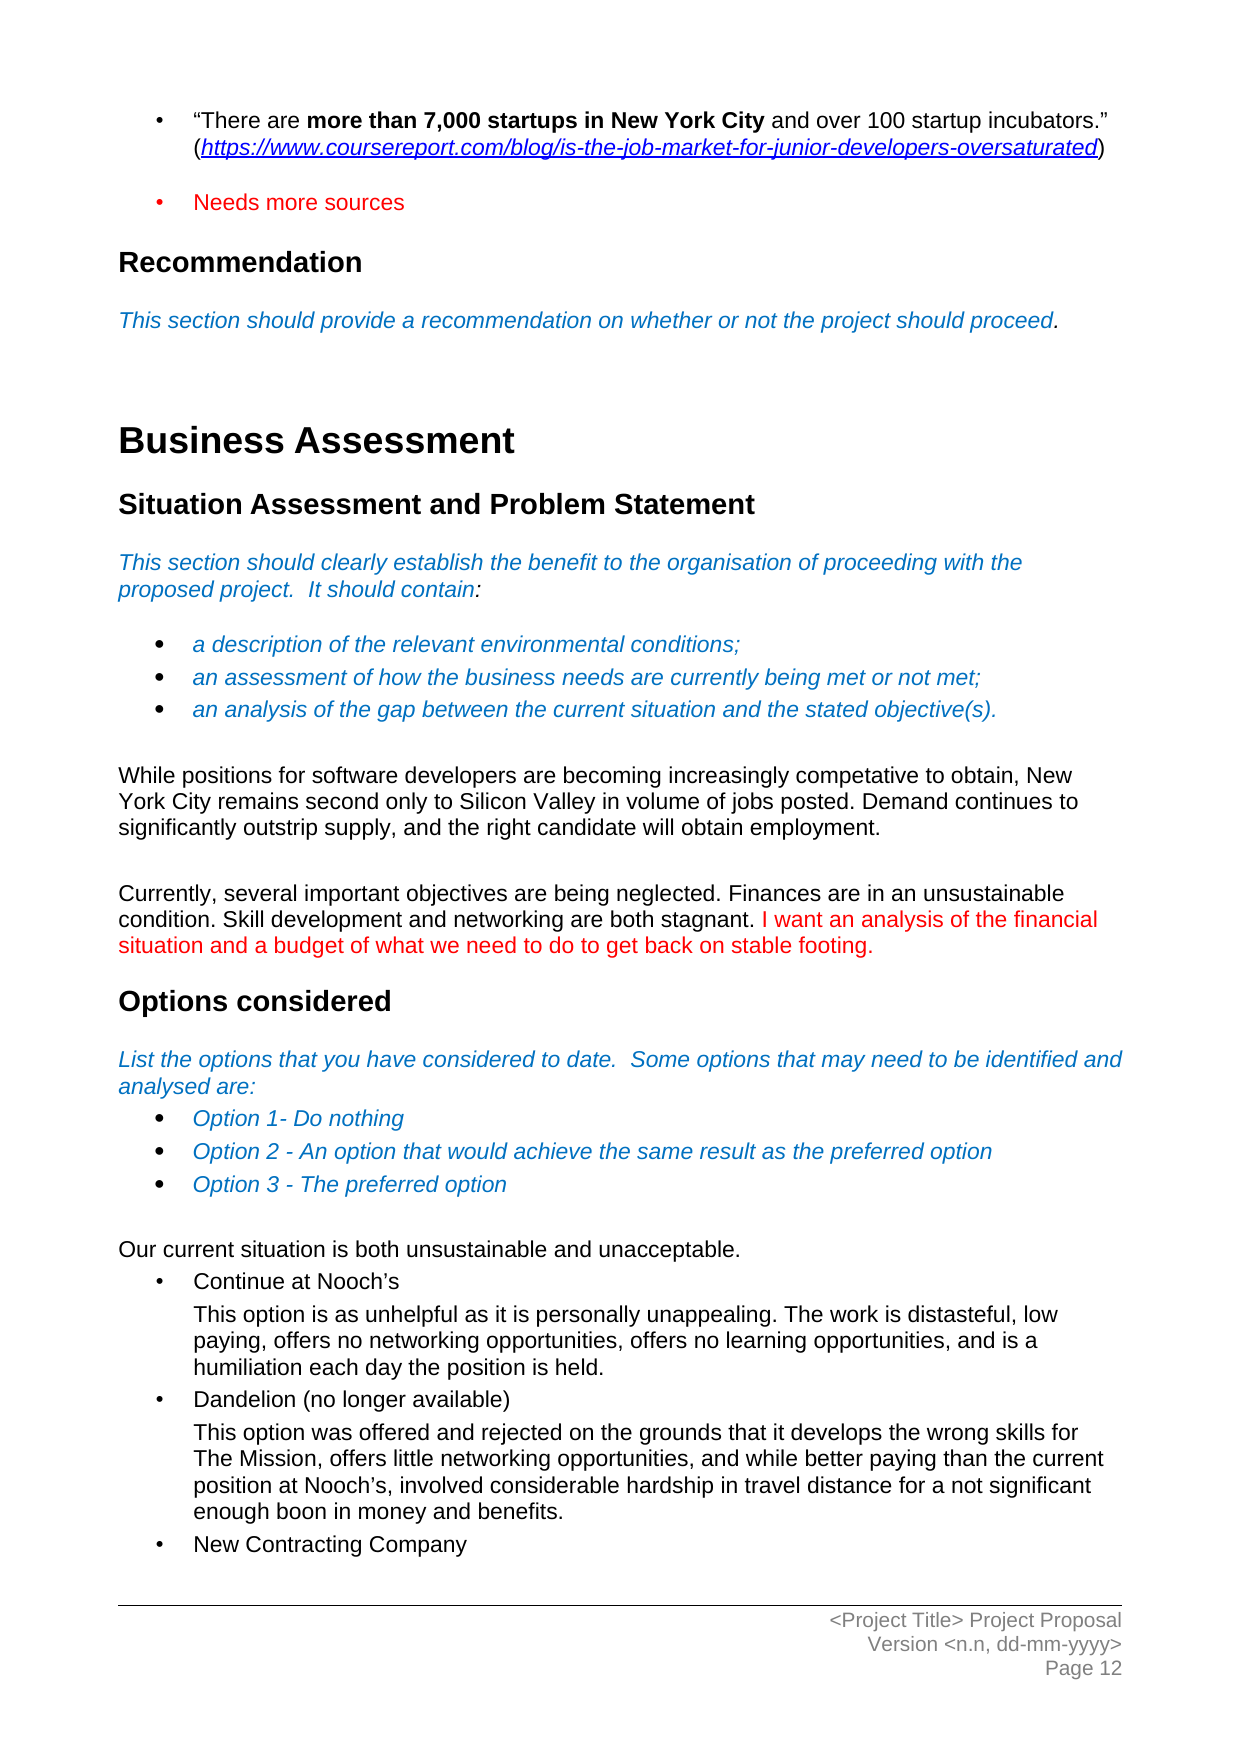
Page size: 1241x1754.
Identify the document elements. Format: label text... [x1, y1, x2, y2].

subtitle Options considered [118, 984, 1122, 1017]
list Option 1- Do nothing [155, 1105, 1122, 1132]
list Continue at Nooch’s [156, 1268, 1122, 1295]
list This option was offered and rejected on the grounds that it develops the wrong skills for The Mission, offers little networking opportunities, and while better paying than the current position at Nooch’s, involved considerable hardship in travel distance for a not significant enough boon in money and benefits. [156, 1419, 1122, 1524]
text List the options that you have considered to date. Some options that may need to be identified and analysed are: [118, 1046, 1122, 1099]
list Dandelion (no longer available) [156, 1386, 1122, 1413]
list This option is as unhelpful as it is personally unappealing. The work is distasteful, low paying, offers no networking opportunities, offers no learning opportunities, and is a humiliation each day the position is held. [156, 1301, 1122, 1380]
list Option 2 - An option that would achieve the same result as the preferred option [155, 1138, 1122, 1164]
subtitle Situation Assessment and Problem Statement [118, 487, 1122, 520]
list a description of the relevant environmental conditions; [155, 631, 1122, 658]
list an assessment of how the business needs are currently being met or not met; [155, 664, 1122, 690]
text Currently, several important objectives are being neglected. Finances are in an unsustainable condition. Skill development and networking are both stagnant. I want an analysis of the financial situation and a budget of what we need to do to get back on stable footing. [118, 879, 1122, 959]
text This section should clearly establish the benefit to the organisation of proceeding with the proposed project. It should contain: [118, 549, 1122, 602]
subtitle Business Assessment [118, 418, 1122, 462]
text This section should provide a recommendation on whether or not the project should proceed. [118, 307, 1122, 334]
list “There are more than 7,000 startups in New York City and over 100 startup incubators.” (https://www.coursereport.com/blog/is-the-job-market-for-junior-developers-oversaturated) [156, 107, 1122, 160]
list New Contracting Company [156, 1531, 1122, 1557]
list an analysis of the gap between the current situation and the stated objective(s). [155, 696, 1122, 723]
text Our current situation is both unsustainable and unacceptable. [118, 1236, 1122, 1262]
list While positions for software developers are becoming increasingly competative to obtain, New York City remains second only to Silicon Valley in volume of jobs posted. Demand continues to significantly outstrip supply, and the right candidate will obtain employment. [118, 762, 1122, 841]
list Option 3 - The preferred option [155, 1171, 1122, 1197]
list Needs more sources [156, 189, 1122, 216]
subtitle Recommendation [118, 245, 1122, 278]
